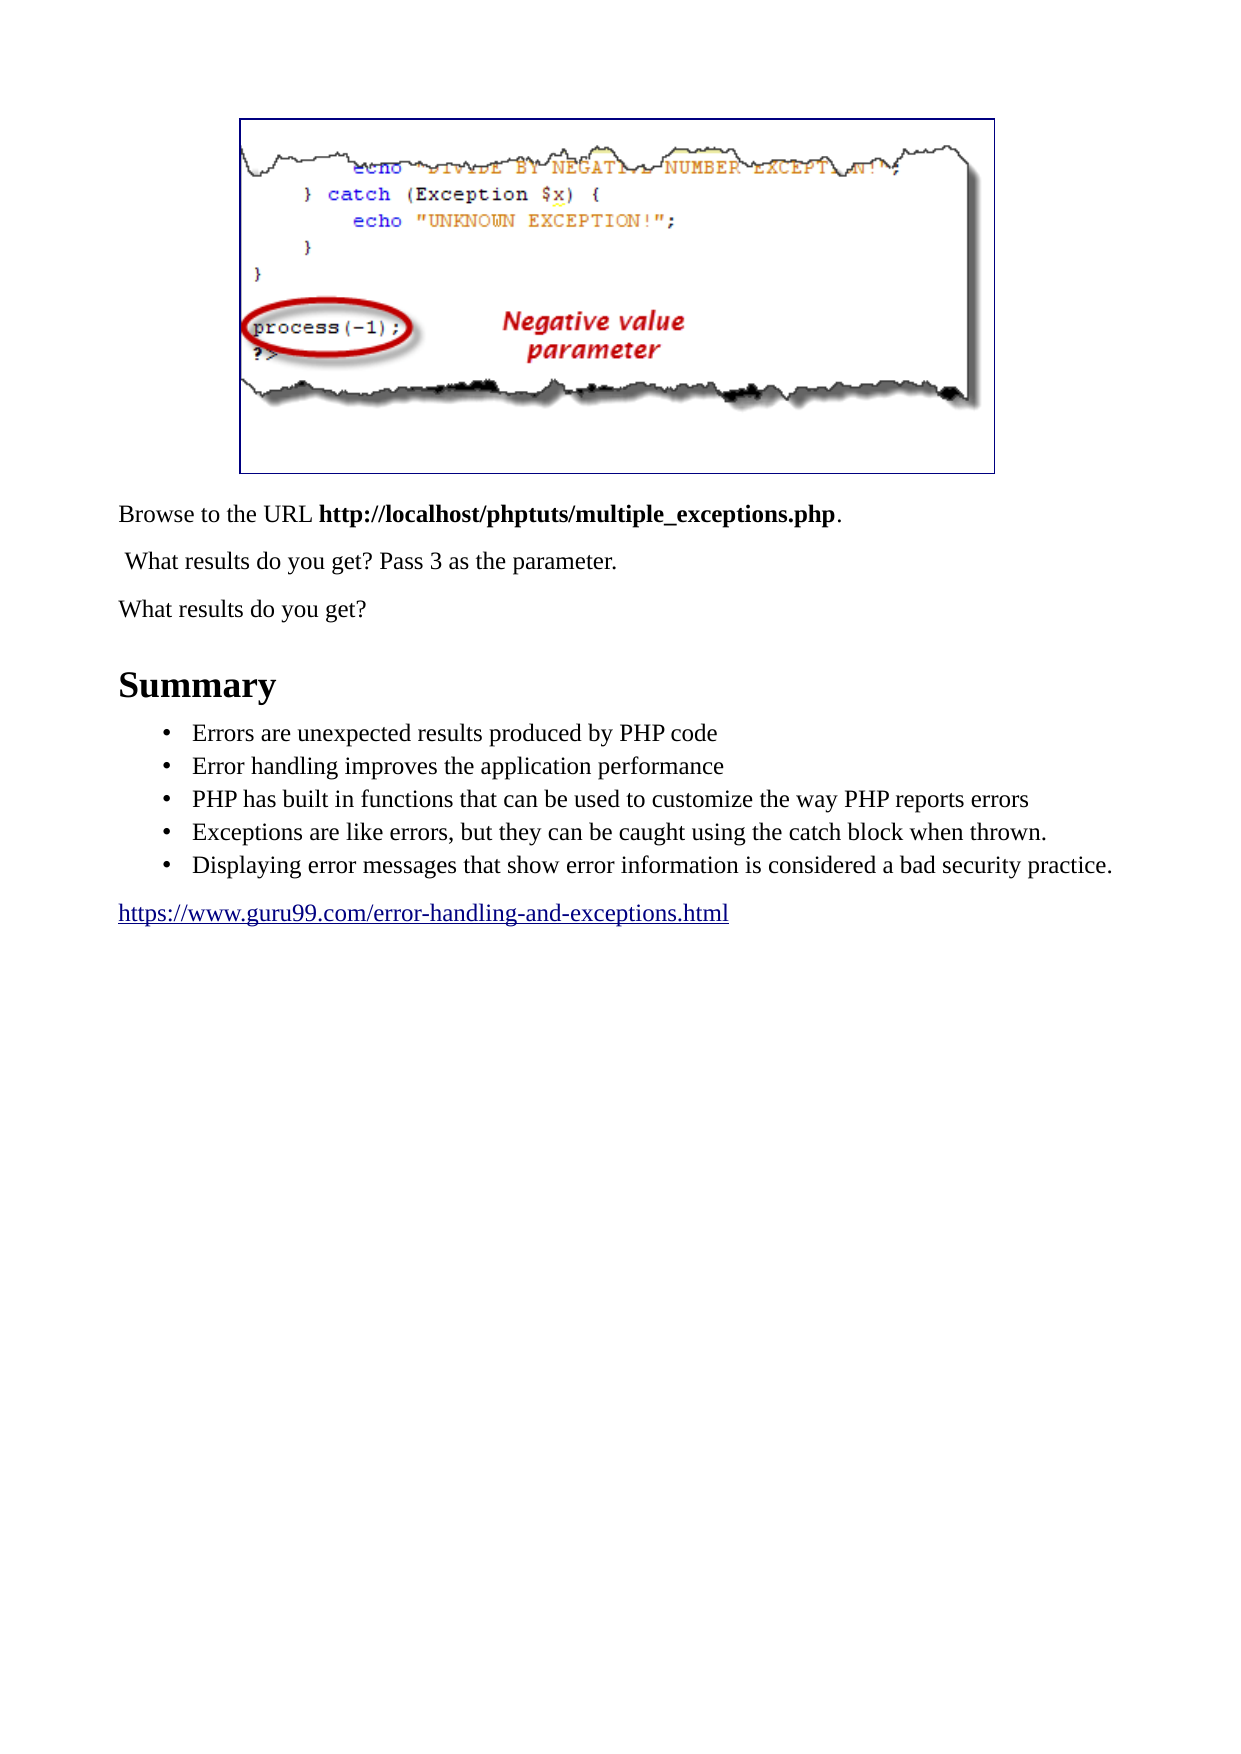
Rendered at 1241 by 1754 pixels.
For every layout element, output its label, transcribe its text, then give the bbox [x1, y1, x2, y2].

list Errors are unexpected results produced by PHP code [162, 718, 1122, 747]
text What results do you get? [118, 594, 1122, 623]
text Browse to the URL http://localhost/phptuts/multiple_exceptions.php. [118, 499, 1122, 527]
text What results do you get? Pass 3 as the parameter. [118, 546, 1122, 575]
list PHP has built in functions that can be used to customize the way PHP reports errors [162, 784, 1122, 813]
subtitle Summary [118, 662, 1122, 705]
list Error handling improves the application performance [162, 751, 1122, 780]
list Displaying error messages that show error information is considered a bad security practice. [162, 850, 1122, 879]
list Exceptions are like errors, but they can be caught using the catch block when thrown. [162, 817, 1122, 846]
picture [241, 120, 994, 473]
text https://www.guru99.com/error-handling-and-exceptions.html [118, 898, 1122, 926]
